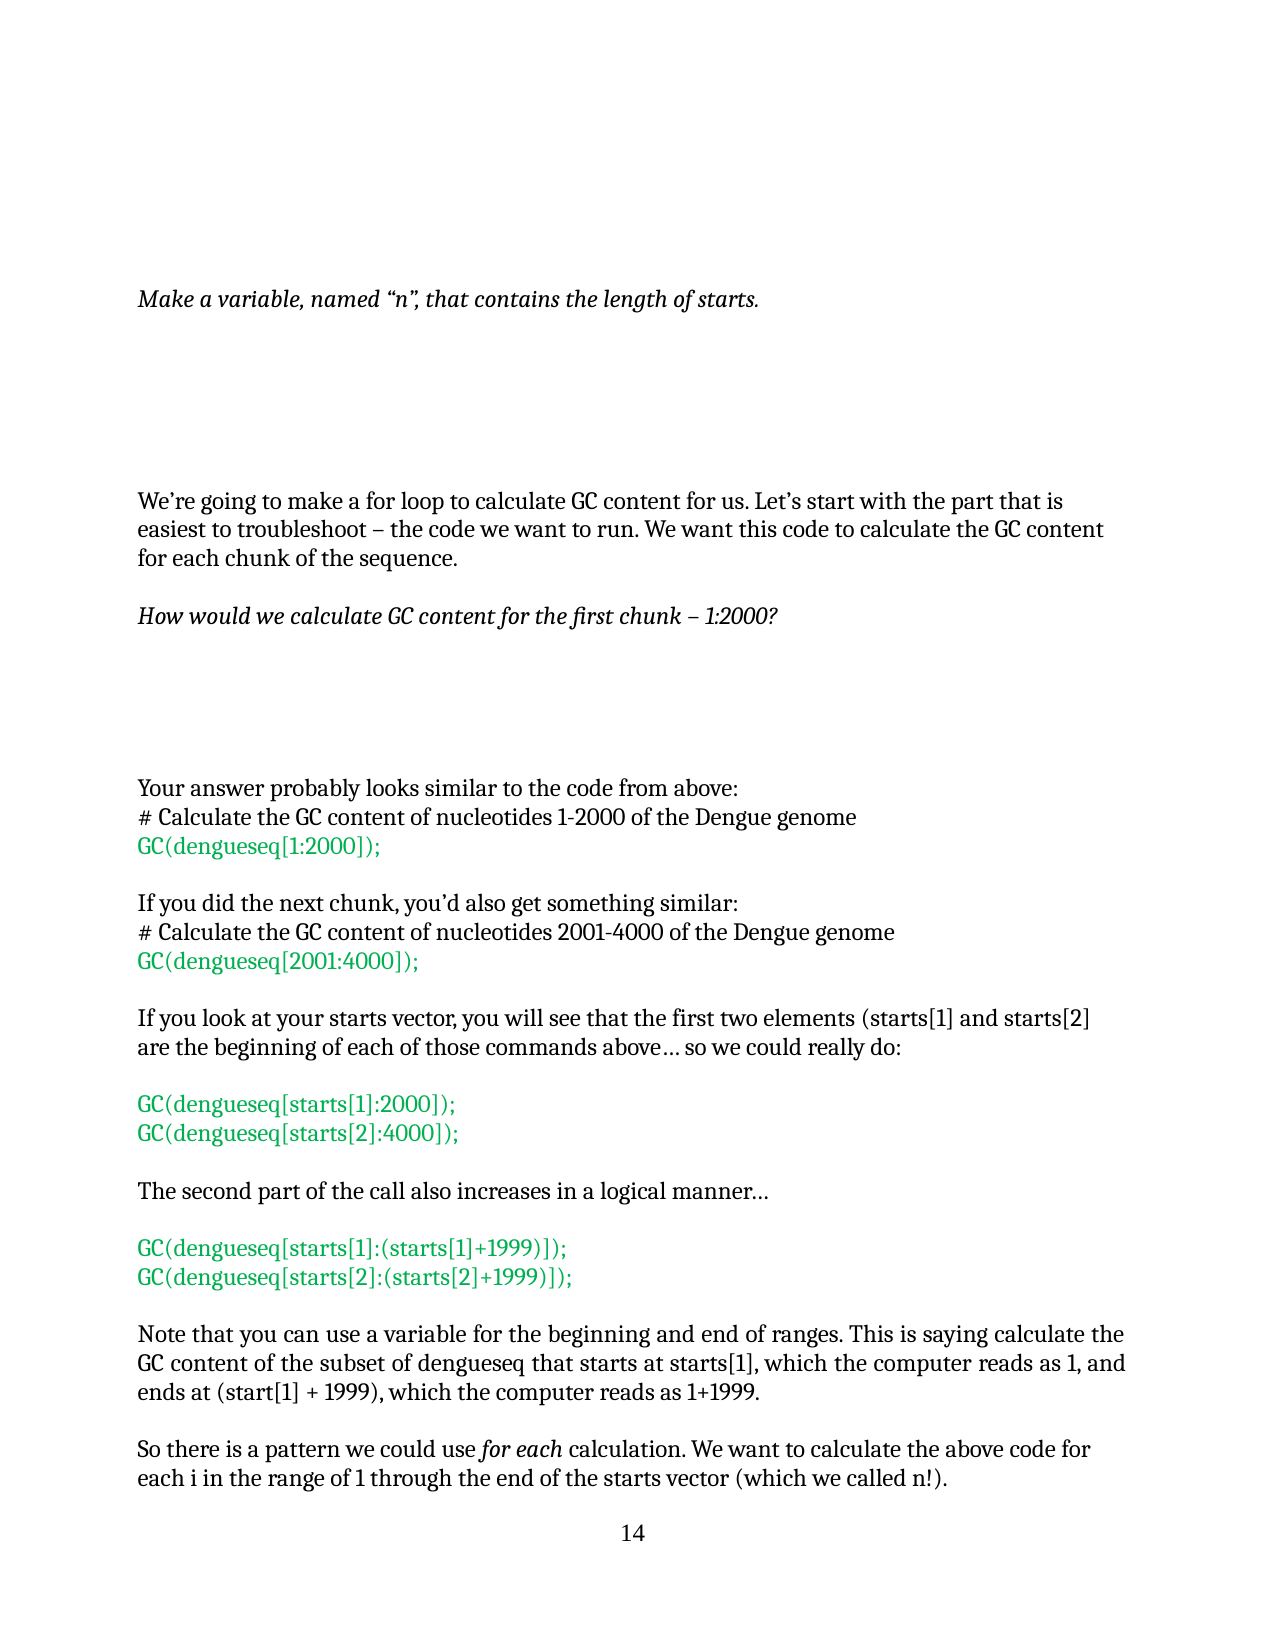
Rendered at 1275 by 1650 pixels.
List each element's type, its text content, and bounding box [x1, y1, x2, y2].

text Note that you can use a variable for the beginning and end of ranges. This is saying calculate the GC content of the subset of dengueseq that starts at starts[1], which the computer reads as 1, and ends at (start[1] + 1999), which the computer reads as 1+1999. [137, 1320, 1127, 1407]
text # Calculate the GC content of nucleotides 1-2000 of the Dengue genome [137, 803, 1127, 832]
text We’re going to make a for loop to calculate GC content for us. Let’s start with the part that is easiest to troubleshoot – the code we want to run. We want this code to calculate the GC content for each chunk of the sequence. [137, 487, 1127, 573]
text # Calculate the GC content of nucleotides 2001-4000 of the Dengue genome [137, 918, 1127, 947]
text GC(dengueseq[1:2000]); [137, 832, 1127, 860]
text Your answer probably looks similar to the code from above: [137, 774, 1127, 803]
text GC(dengueseq[starts[1]:2000]); [137, 1090, 1127, 1119]
text So there is a pattern we could use for each calculation. We want to calculate the above code for each i in the range of 1 through the end of the starts vector (which we called n!). [137, 1435, 1127, 1493]
text If you did the next chunk, you’d also get something similar: [137, 889, 1127, 918]
text If you look at your starts vector, you will see that the first two elements (starts[1] and starts[2] are the beginning of each of those commands above… so we could really do: [137, 1004, 1127, 1062]
text GC(dengueseq[2001:4000]); [137, 947, 1127, 975]
text How would we calculate GC content for the first chunk – 1:2000? [137, 602, 1127, 630]
text Make a variable, named “n”, that contains the length of starts. [137, 285, 1127, 314]
text GC(dengueseq[starts[1]:(starts[1]+1999)]); [137, 1234, 1127, 1263]
text GC(dengueseq[starts[2]:(starts[2]+1999)]); [137, 1263, 1127, 1292]
text GC(dengueseq[starts[2]:4000]); [137, 1119, 1127, 1148]
text The second part of the call also increases in a logical manner… [137, 1177, 1127, 1205]
